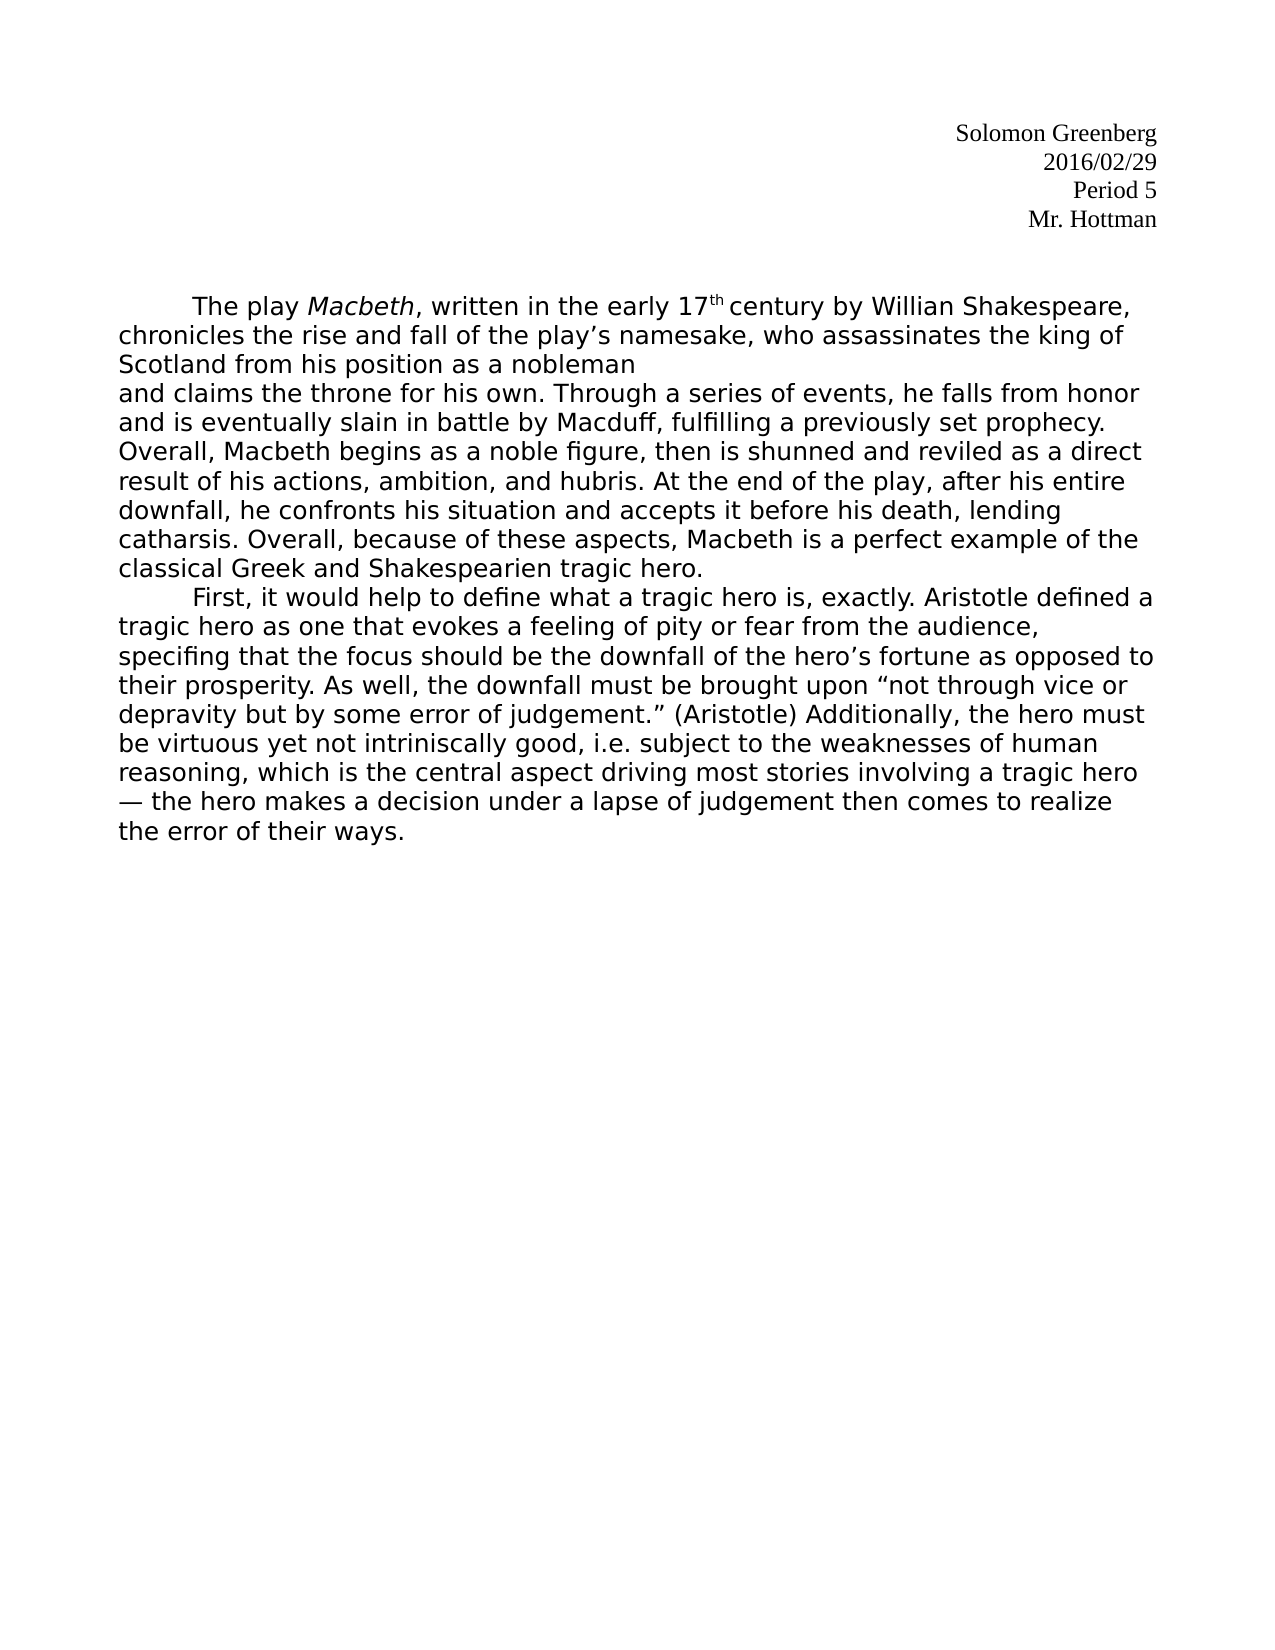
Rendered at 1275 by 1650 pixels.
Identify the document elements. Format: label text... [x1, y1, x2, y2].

text and claims the throne for his own. Through a series of events, he falls from honor and is eventually slain in battle by Macduff, fulfilling a previously set prophecy. Overall, Macbeth begins as a noble figure, then is shunned and reviled as a direct result of his actions, ambition, and hubris. At the end of the play, after his entire downfall, he confronts his situation and accepts it before his death, lending catharsis. Overall, because of these aspects, Macbeth is a perfect example of the classical Greek and Shakespearien tragic hero. [118, 379, 1157, 583]
text The play Macbeth, written in the early 17th century by Willian Shakespeare, chronicles the rise and fall of the play’s namesake, who assassinates the king of Scotland from his position as a nobleman [118, 292, 1157, 379]
text First, it would help to define what a tragic hero is, exactly. Aristotle defined a tragic hero as one that evokes a feeling of pity or fear from the audience, specifing that the focus should be the downfall of the hero’s fortune as opposed to their prosperity. As well, the downfall must be brought upon “not through vice or depravity but by some error of judgement.” (Aristotle) Additionally, the hero must be virtuous yet not intriniscally good, i.e. subject to the weaknesses of human reasoning, which is the central aspect driving most stories involving a tragic hero — the hero makes a decision under a lapse of judgement then comes to realize the error of their ways. [118, 583, 1157, 846]
